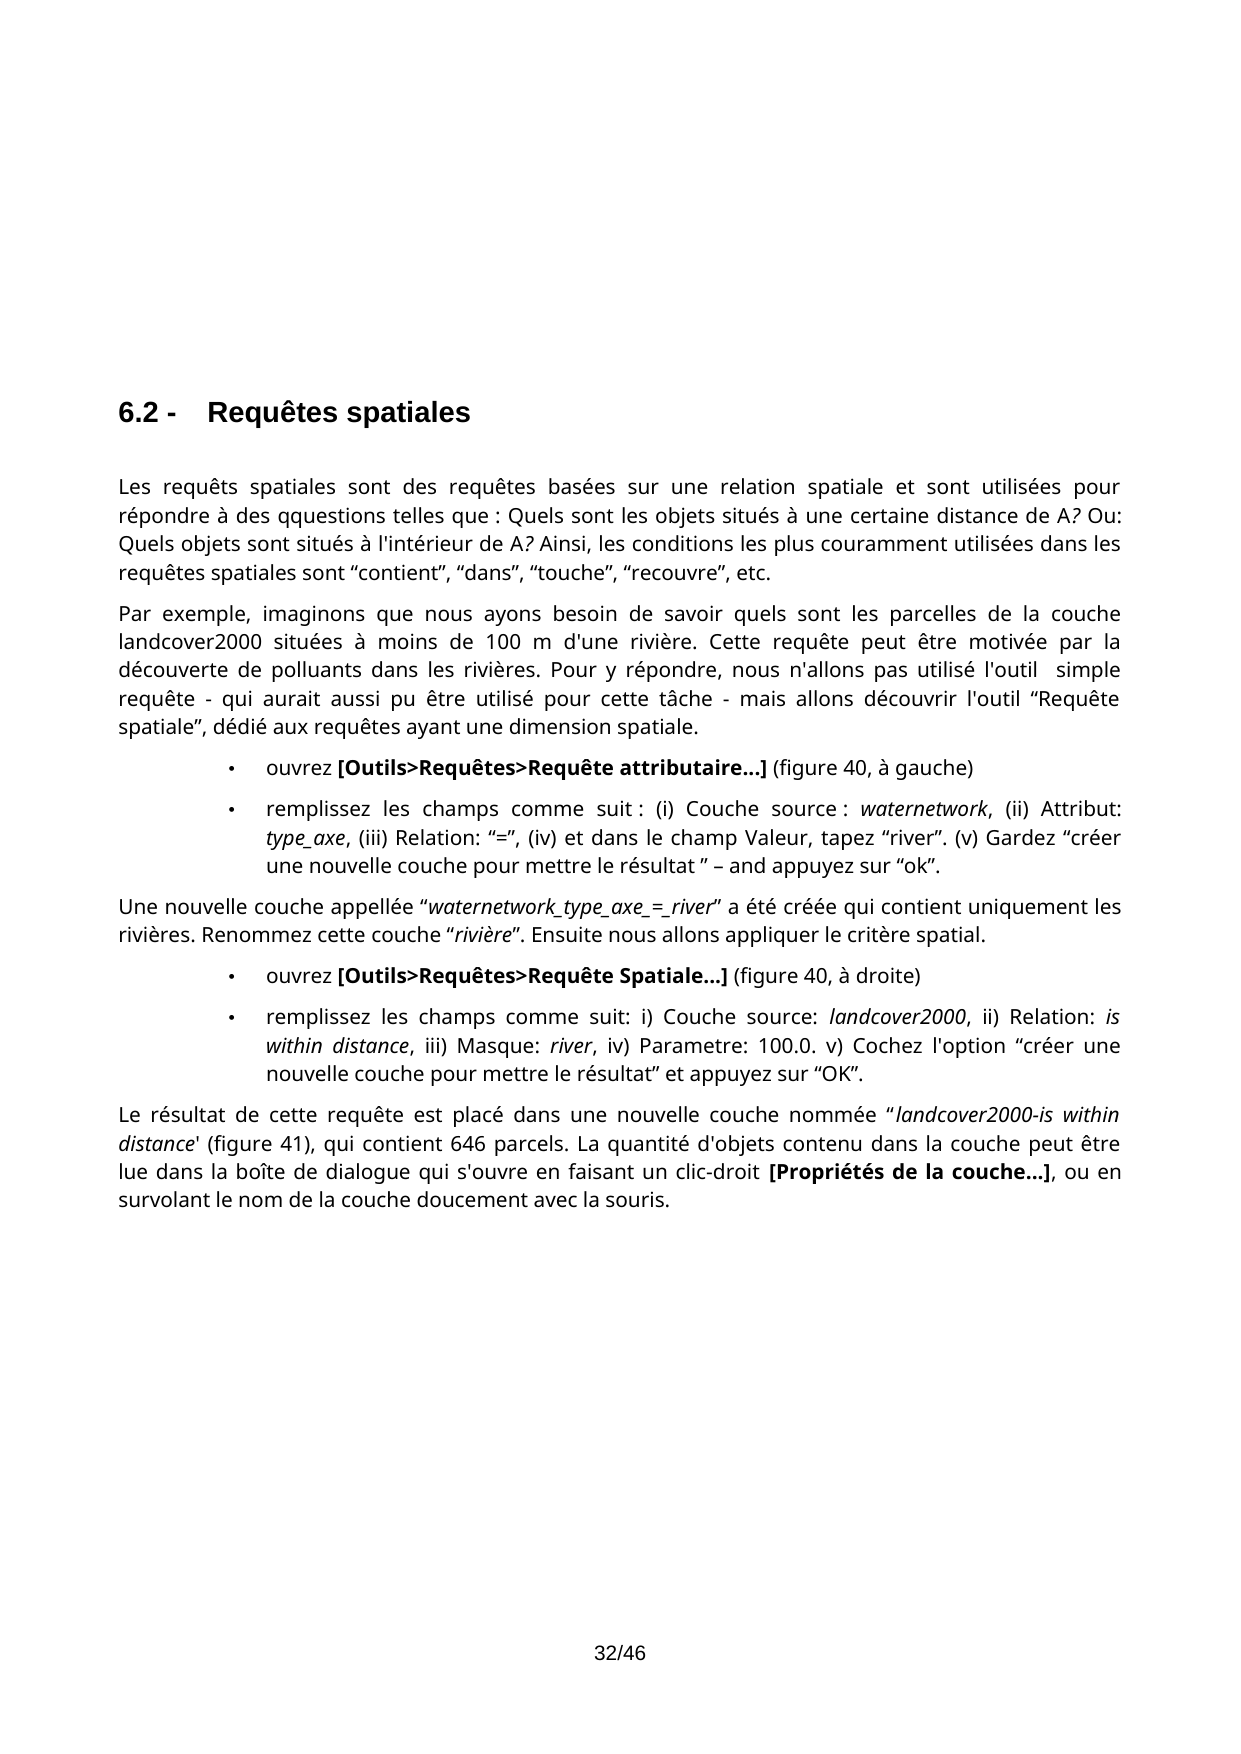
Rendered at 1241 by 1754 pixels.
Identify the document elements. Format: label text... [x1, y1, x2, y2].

subtitle Requêtes spatiales [118, 396, 1122, 429]
list ouvrez [Outils>Requêtes>Requête attributaire...] (figure 40, à gauche) [228, 753, 1122, 782]
list remplissez les champs comme suit : (i) Couche source : waternetwork, (ii) Attribut: type_axe, (iii) Relation: “=”, (iv) et dans le champ Valeur, tapez “river”. (v) Gardez “créer une nouvelle couche pour mettre le résultat ” – and appuyez sur “ok”. [228, 794, 1122, 879]
list Le résultat de cette requête est placé dans une nouvelle couche nommée “landcover2000-is within distance' (figure 41), qui contient 646 parcels. La quantité d'objets contenu dans la couche peut être lue dans la boîte de dialogue qui s'ouvre en faisant un clic-droit [Propriétés de la couche...], ou en survolant le nom de la couche doucement avec la souris. [118, 1100, 1122, 1214]
text Les requêts spatiales sont des requêtes basées sur une relation spatiale et sont utilisées pour répondre à des qquestions telles que : Quels sont les objets situés à une certaine distance de A? Ou: Quels objets sont situés à l'intérieur de A? Ainsi, les conditions les plus couramment utilisées dans les requêtes spatiales sont “contient”, “dans”, “touche”, “recouvre”, etc. [118, 472, 1122, 586]
list ouvrez [Outils>Requêtes>Requête Spatiale...] (figure 40, à droite) [228, 961, 1122, 990]
list remplissez les champs comme suit: i) Couche source: landcover2000, ii) Relation: is within distance, iii) Masque: river, iv) Parametre: 100.0. v) Cochez l'option “créer une nouvelle couche pour mettre le résultat” et appuyez sur “OK”. [228, 1002, 1122, 1088]
text Par exemple, imaginons que nous ayons besoin de savoir quels sont les parcelles de la couche landcover2000 situées à moins de 100 m d'une rivière. Cette requête peut être motivée par la découverte de polluants dans les rivières. Pour y répondre, nous n'allons pas utilisé l'outil simple requête - qui aurait aussi pu être utilisé pour cette tâche - mais allons découvrir l'outil “Requête spatiale”, dédié aux requêtes ayant une dimension spatiale. [118, 599, 1122, 741]
list Une nouvelle couche appellée “waternetwork_type_axe_=_river” a été créée qui contient uniquement les rivières. Renommez cette couche “rivière”. Ensuite nous allons appliquer le critère spatial. [118, 892, 1122, 949]
